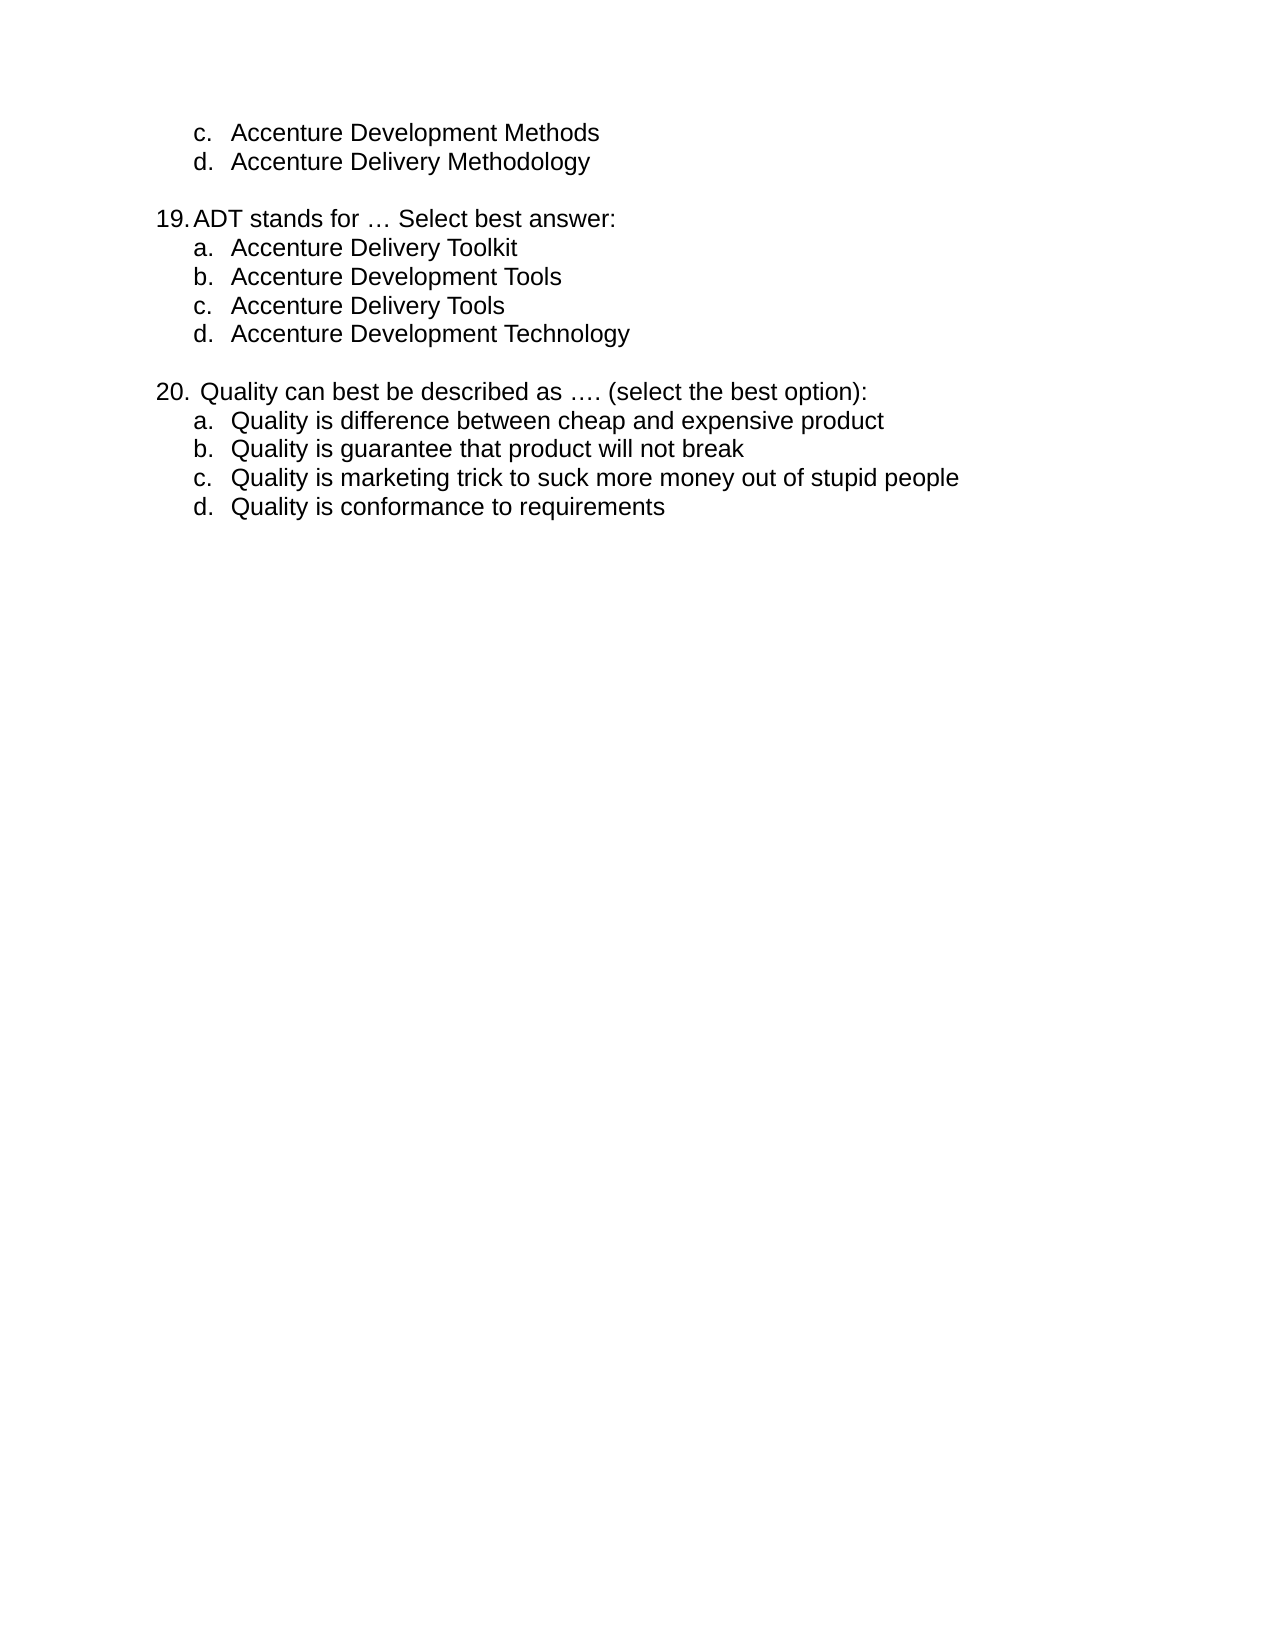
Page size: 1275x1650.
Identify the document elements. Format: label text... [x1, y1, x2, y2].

subtitle Quality can best be described as …. (select the best option): [156, 377, 1157, 406]
subtitle Accenture Delivery Tools [193, 291, 1157, 319]
subtitle Accenture Development Technology [193, 319, 1157, 377]
subtitle Quality is guarantee that product will not break [193, 434, 1157, 463]
subtitle Quality is difference between cheap and expensive product [193, 406, 1157, 434]
subtitle Accenture Development Tools [193, 262, 1157, 291]
subtitle Accenture Delivery Toolkit [193, 233, 1157, 262]
subtitle Accenture Delivery Methodology [193, 147, 1157, 204]
subtitle Quality is conformance to requirements [193, 492, 1157, 521]
subtitle Accenture Development Methods [193, 118, 1157, 147]
subtitle Quality is marketing trick to suck more money out of stupid people [193, 463, 1157, 492]
subtitle ADT stands for … Select best answer: [156, 204, 1157, 233]
